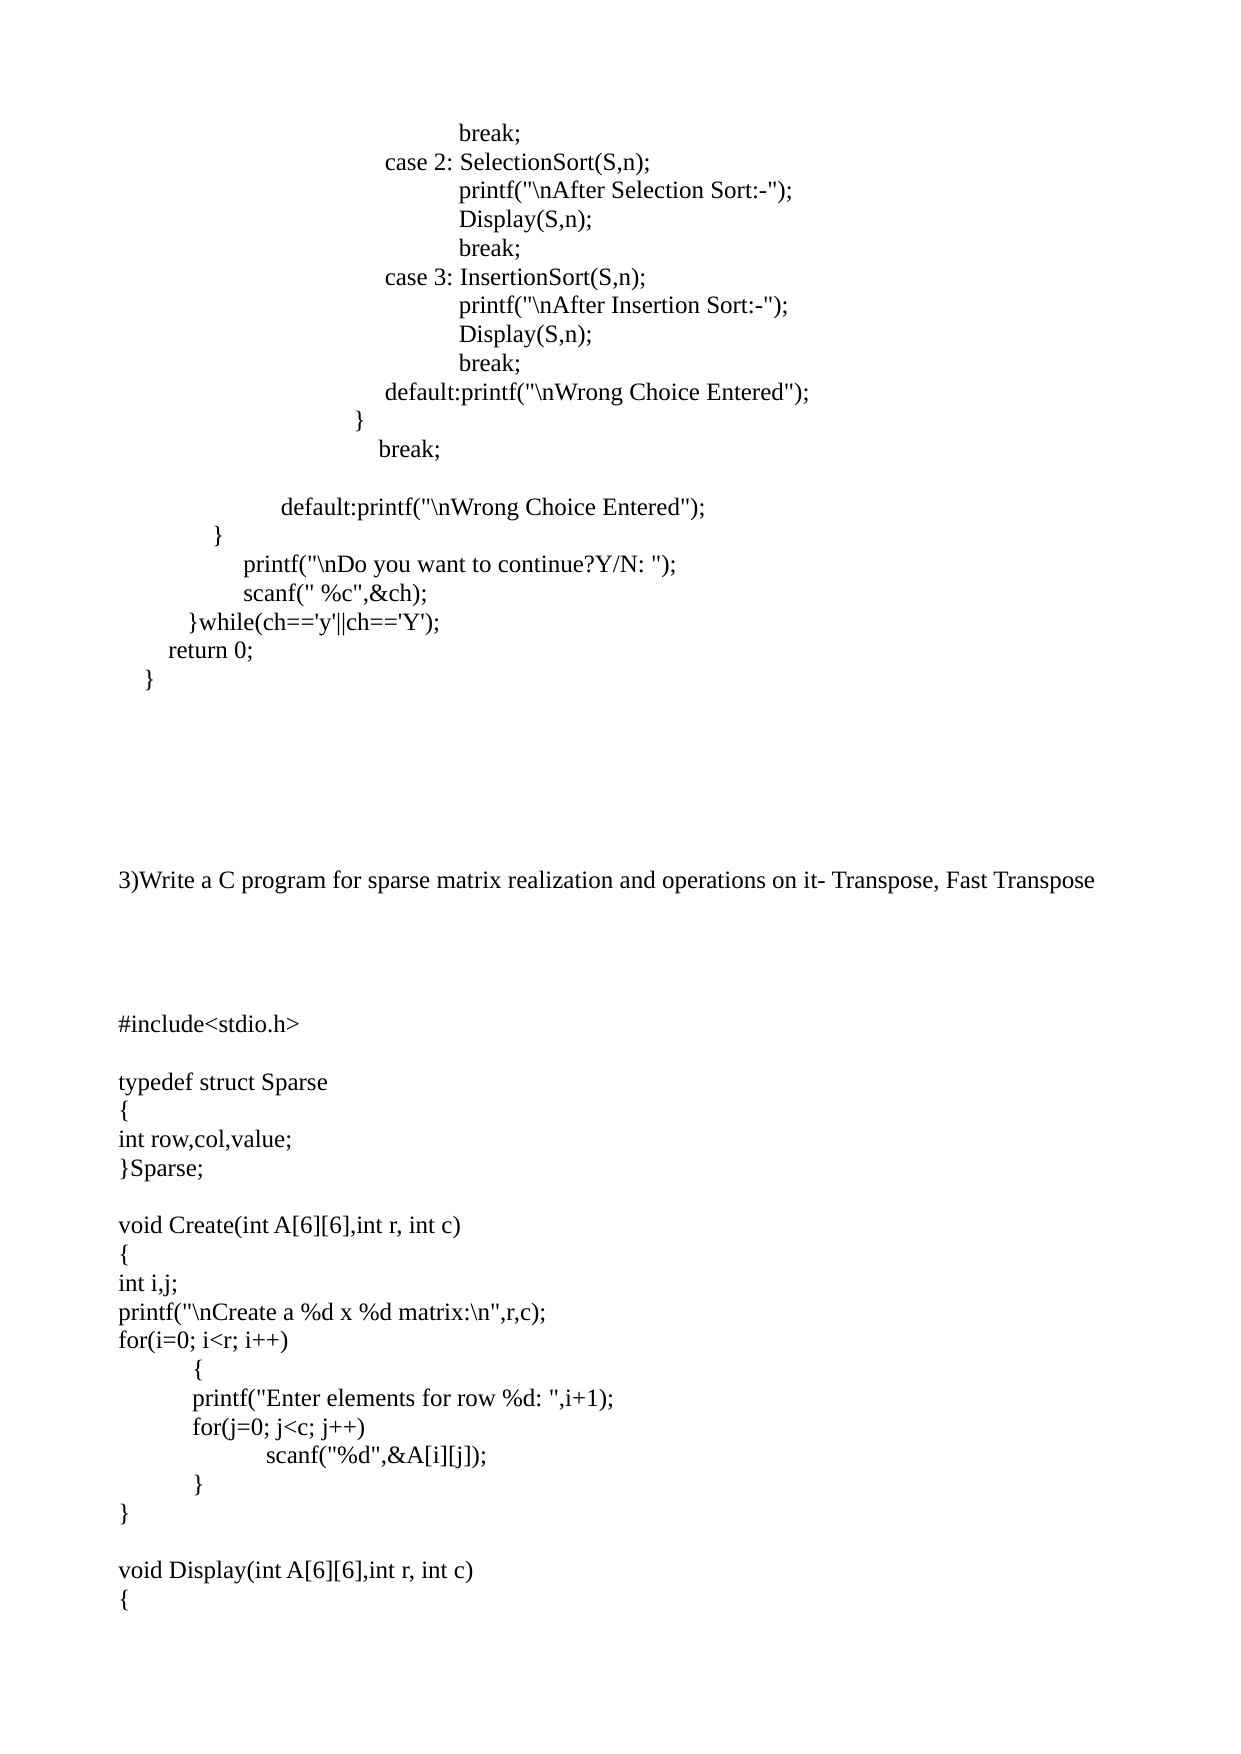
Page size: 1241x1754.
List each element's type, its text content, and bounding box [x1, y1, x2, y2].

text }Sparse; [118, 1153, 1122, 1182]
text break; [118, 233, 1122, 262]
text break; [118, 118, 1122, 147]
text printf("Enter elements for row %d: ",i+1); [118, 1383, 1122, 1412]
text return 0; [118, 636, 1122, 664]
text for(j=0; j<c; j++) [118, 1412, 1122, 1441]
text printf("\nCreate a %d x %d matrix:\n",r,c); [118, 1297, 1122, 1326]
text default:printf("\nWrong Choice Entered"); [118, 377, 1122, 406]
text }while(ch=='y'||ch=='Y'); [118, 607, 1122, 636]
text void Create(int A[6][6],int r, int c) [118, 1211, 1122, 1239]
text } [118, 406, 1122, 434]
text Display(S,n); [118, 204, 1122, 233]
text } [118, 664, 1122, 693]
text int row,col,value; [118, 1124, 1122, 1153]
text printf("\nDo you want to continue?Y/N: "); [118, 549, 1122, 578]
text printf("\nAfter Selection Sort:-"); [118, 176, 1122, 204]
text scanf("%d",&A[i][j]); [118, 1441, 1122, 1469]
text break; [118, 348, 1122, 377]
text for(i=0; i<r; i++) [118, 1326, 1122, 1354]
text } [118, 1498, 1122, 1527]
text } [118, 1469, 1122, 1498]
text { [118, 1584, 1122, 1613]
text #include<stdio.h> [118, 1009, 1122, 1038]
text 3)Write a C program for sparse matrix realization and operations on it- Transpose, Fast Transpose [118, 866, 1122, 894]
text typedef struct Sparse [118, 1067, 1122, 1096]
text void Display(int A[6][6],int r, int c) [118, 1556, 1122, 1584]
text scanf(" %c",&ch); [118, 578, 1122, 607]
text case 3: InsertionSort(S,n); [118, 262, 1122, 291]
text Display(S,n); [118, 319, 1122, 348]
text { [118, 1096, 1122, 1124]
text case 2: SelectionSort(S,n); [118, 147, 1122, 176]
text { [118, 1354, 1122, 1383]
text default:printf("\nWrong Choice Entered"); [118, 492, 1122, 521]
text int i,j; [118, 1268, 1122, 1297]
text } [118, 521, 1122, 549]
text printf("\nAfter Insertion Sort:-"); [118, 291, 1122, 319]
text { [118, 1239, 1122, 1268]
text break; [118, 434, 1122, 463]
